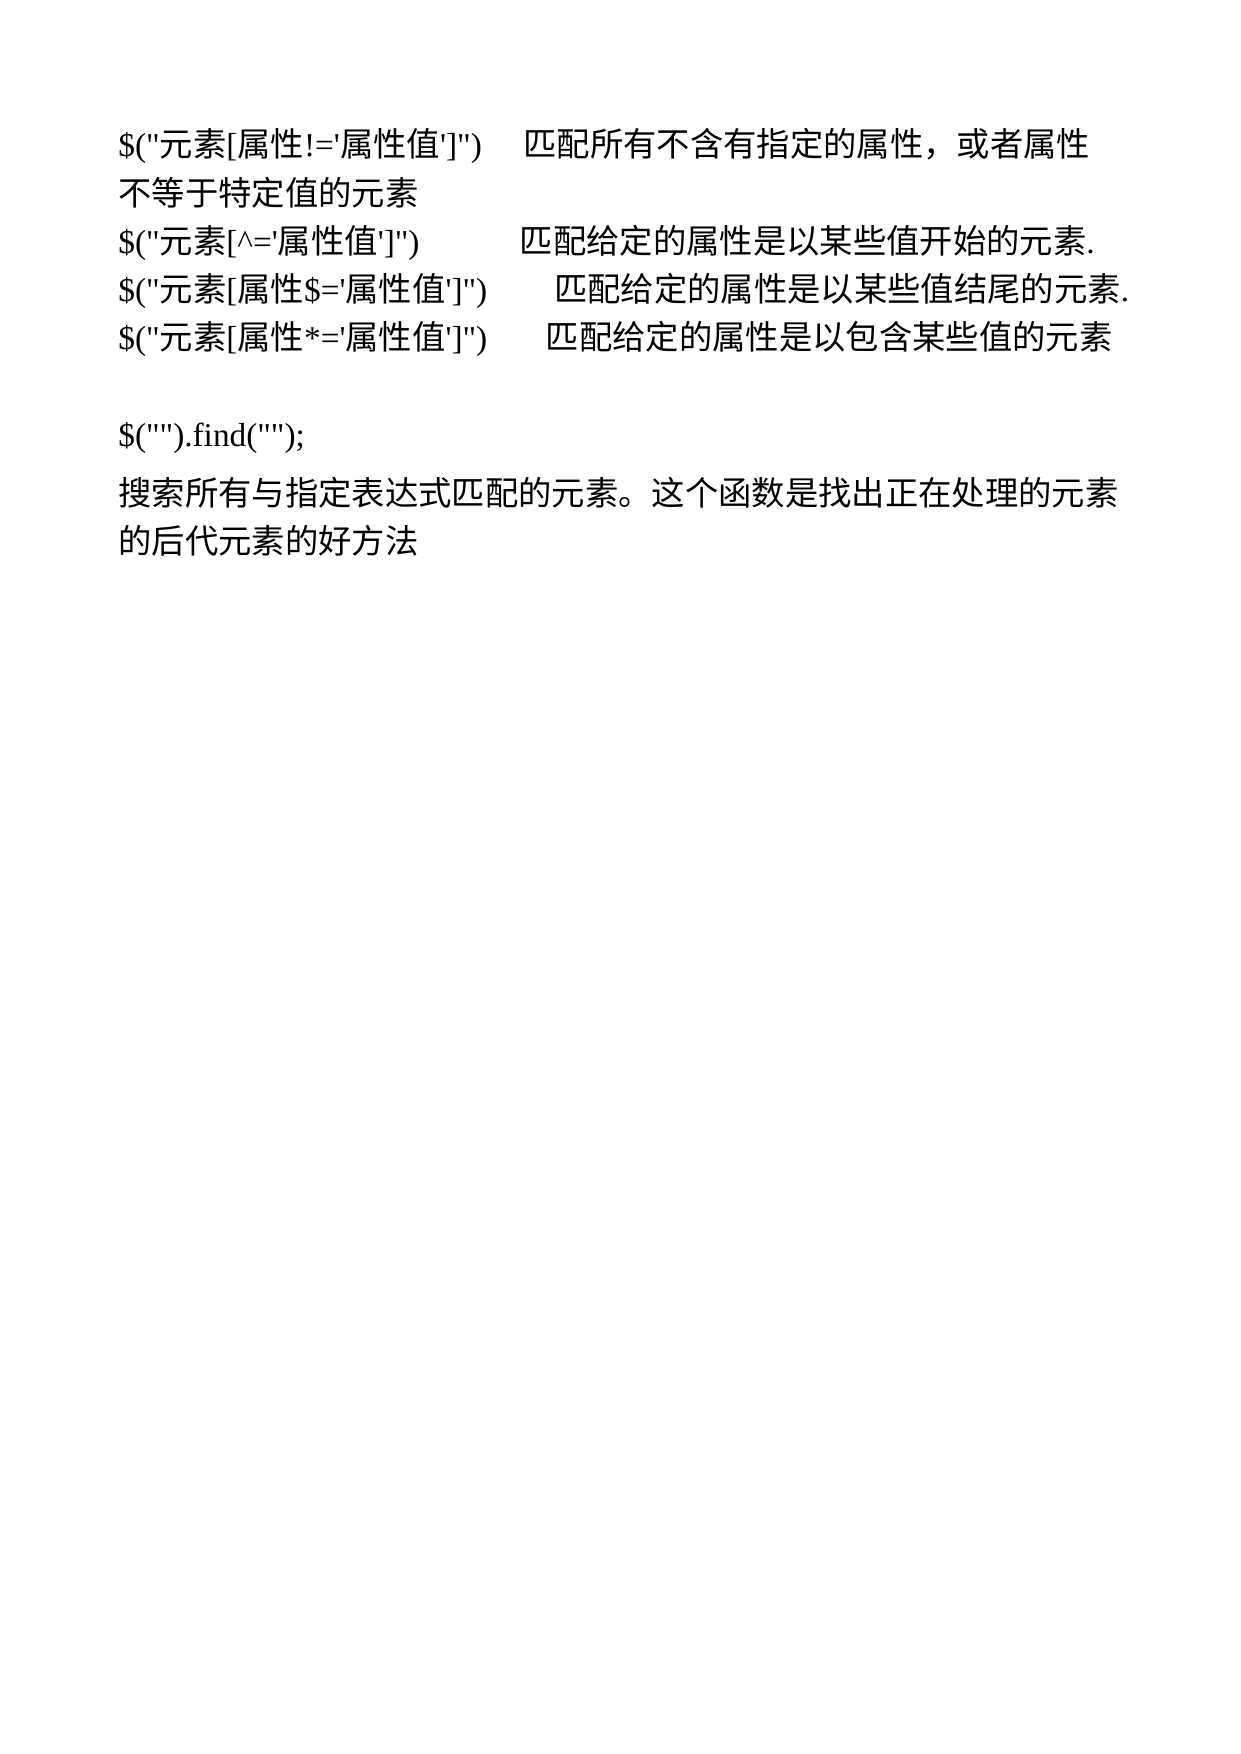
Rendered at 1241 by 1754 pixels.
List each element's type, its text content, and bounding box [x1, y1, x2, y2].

text $("元素[属性!='属性值']") 匹配所有不含有指定的属性，或者属性不等于特定值的元素 [118, 118, 1122, 214]
text $("元素[属性$='属性值']") 匹配给定的属性是以某些值结尾的元素. [118, 263, 1122, 311]
text $("元素[^='属性值']") 匹配给定的属性是以某些值开始的元素. [118, 214, 1122, 263]
text $("元素[属性*='属性值']") 匹配给定的属性是以包含某些值的元素 [118, 311, 1122, 359]
text 搜索所有与指定表达式匹配的元素。这个函数是找出正在处理的元素的后代元素的好方法 [118, 466, 1122, 563]
text $("").find(""); [118, 416, 1122, 454]
